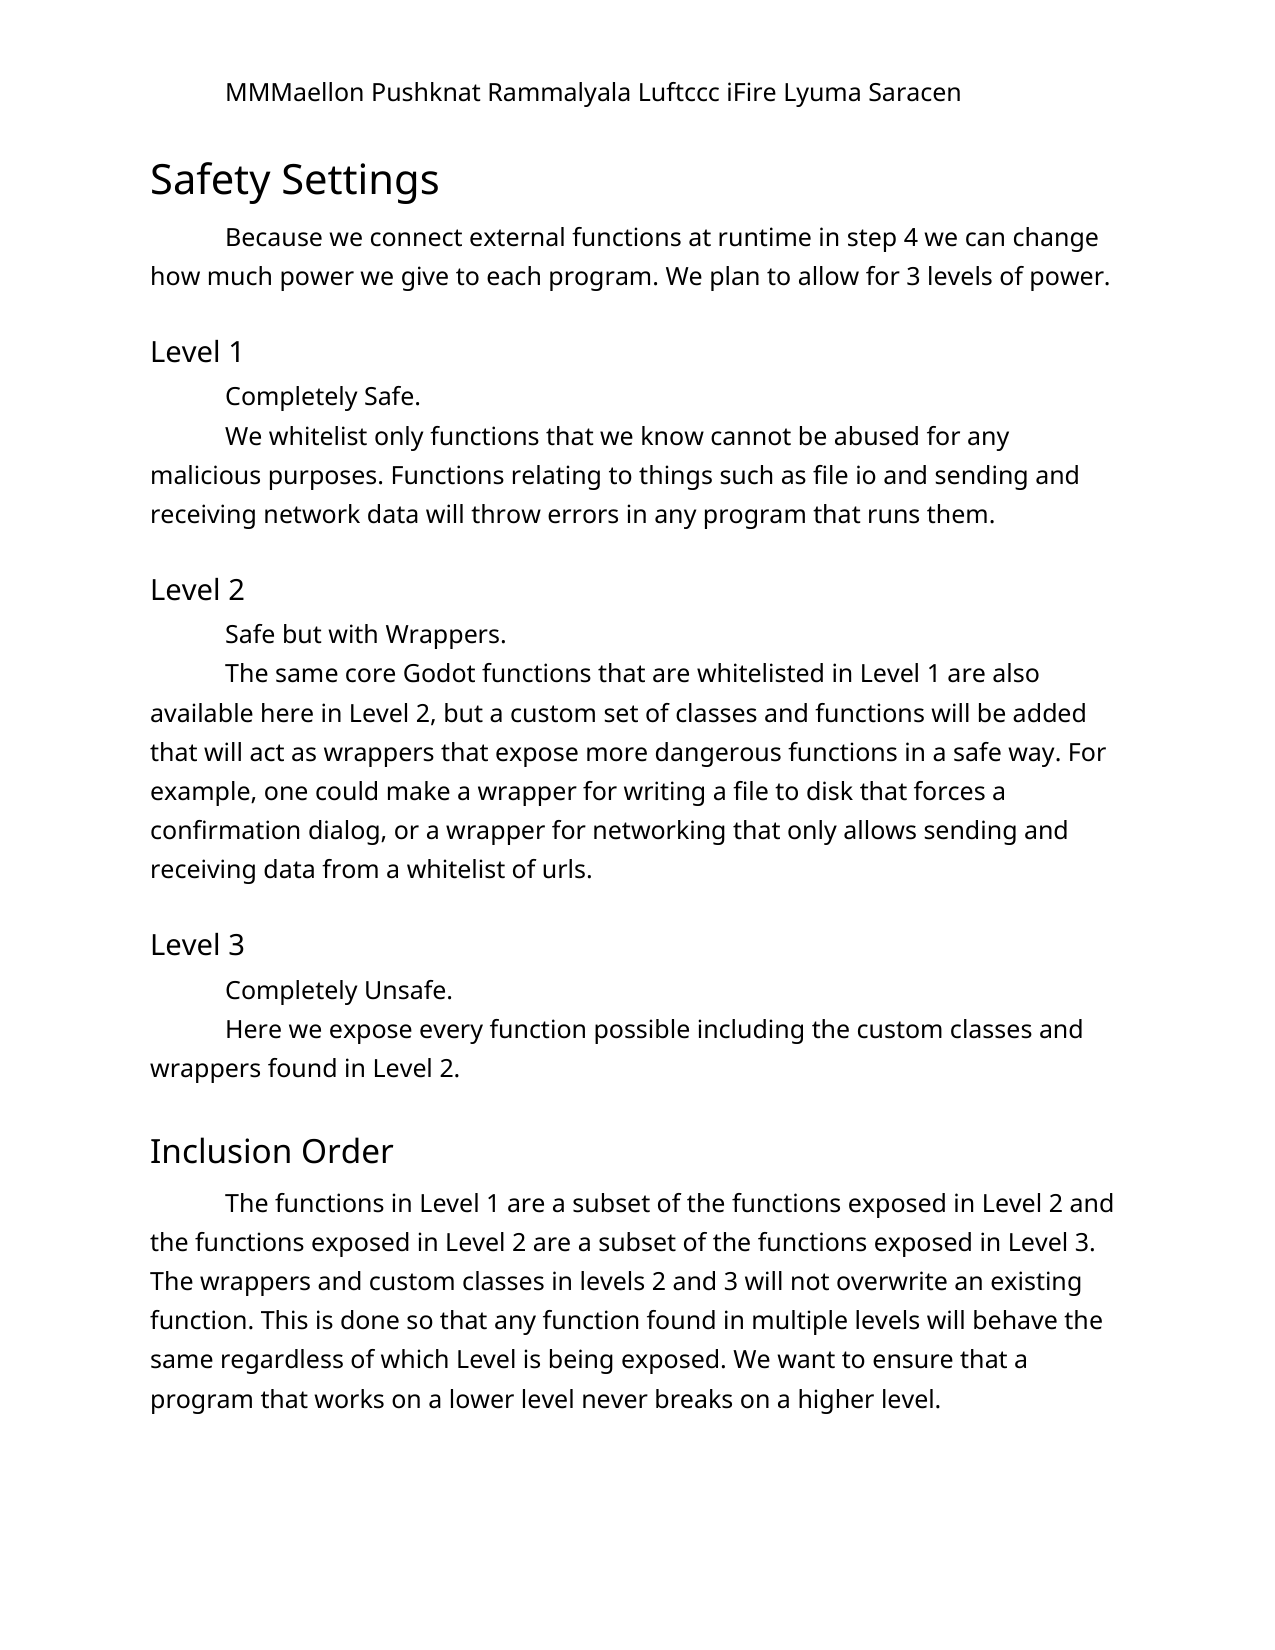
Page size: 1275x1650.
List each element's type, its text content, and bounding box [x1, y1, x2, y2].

text Here we expose every function possible including the custom classes and wrappers found in Level 2. [150, 1012, 1125, 1085]
text We whitelist only functions that we know cannot be abused for any malicious purposes. Functions relating to things such as file io and sending and receiving network data will throw errors in any program that runs them. [150, 418, 1125, 531]
subtitle Level 3 [150, 924, 1125, 964]
text Safe but with Wrappers. [150, 617, 1125, 651]
text The functions in Level 1 are a subset of the functions exposed in Level 2 and the functions exposed in Level 2 are a subset of the functions exposed in Level 3. The wrappers and custom classes in levels 2 and 3 will not overwrite an existing function. This is done so that any function found in multiple levels will behave the same regardless of which Level is being exposed. We want to ensure that a program that works on a lower level never breaks on a higher level. [150, 1185, 1125, 1415]
text Completely Safe. [150, 379, 1125, 413]
subtitle Safety Settings [150, 150, 1125, 207]
subtitle Level 2 [150, 569, 1125, 609]
text Because we connect external functions at runtime in step 4 we can change how much power we give to each program. We plan to allow for 3 levels of power. [150, 219, 1125, 292]
text The same core Godot functions that are whitelisted in Level 1 are also available here in Level 2, but a custom set of classes and functions will be added that will act as wrappers that expose more dangerous functions in a safe way. For example, one could make a wrapper for writing a file to disk that forces a confirmation dialog, or a wrapper for networking that only allows sending and receiving data from a whitelist of urls. [150, 656, 1125, 886]
subtitle Inclusion Order [150, 1127, 1125, 1173]
text Completely Unsafe. [150, 972, 1125, 1007]
subtitle Level 1 [150, 331, 1125, 371]
